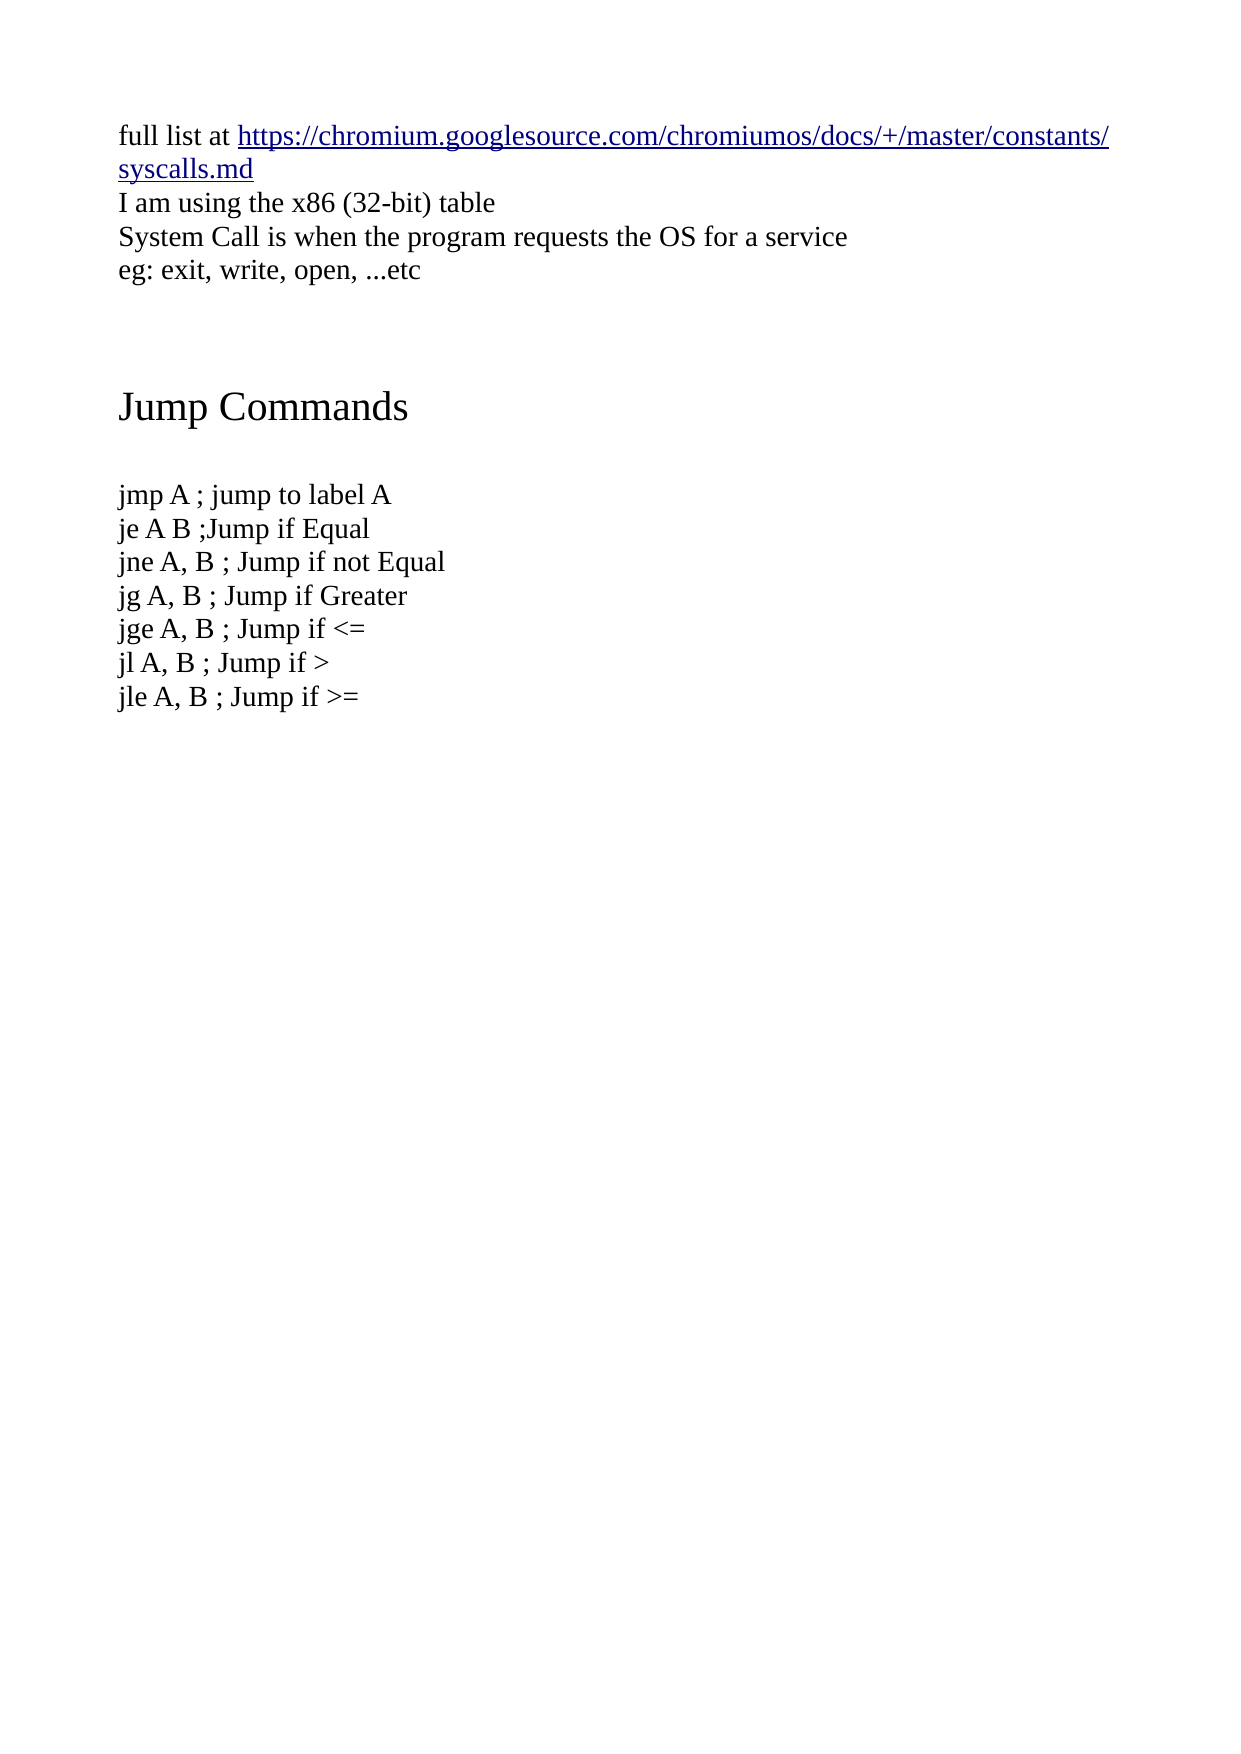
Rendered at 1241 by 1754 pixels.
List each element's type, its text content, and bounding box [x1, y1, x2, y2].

text I am using the x86 (32-bit) table [118, 185, 1122, 219]
text eg: exit, write, open, ...etc [118, 252, 1122, 286]
text System Call is when the program requests the OS for a service [118, 219, 1122, 252]
text jne A, B ; Jump if not Equal [118, 544, 1122, 578]
text jle A, B ; Jump if >= [118, 679, 1122, 712]
text Jump Commands [118, 382, 1122, 429]
text jg A, B ; Jump if Greater [118, 578, 1122, 612]
text jl A, B ; Jump if > [118, 645, 1122, 679]
text je A B ;Jump if Equal [118, 511, 1122, 544]
text full list at https://chromium.googlesource.com/chromiumos/docs/+/master/constants/syscalls.md [118, 118, 1122, 185]
text jmp A ; jump to label A [118, 477, 1122, 511]
text jge A, B ; Jump if <= [118, 612, 1122, 645]
